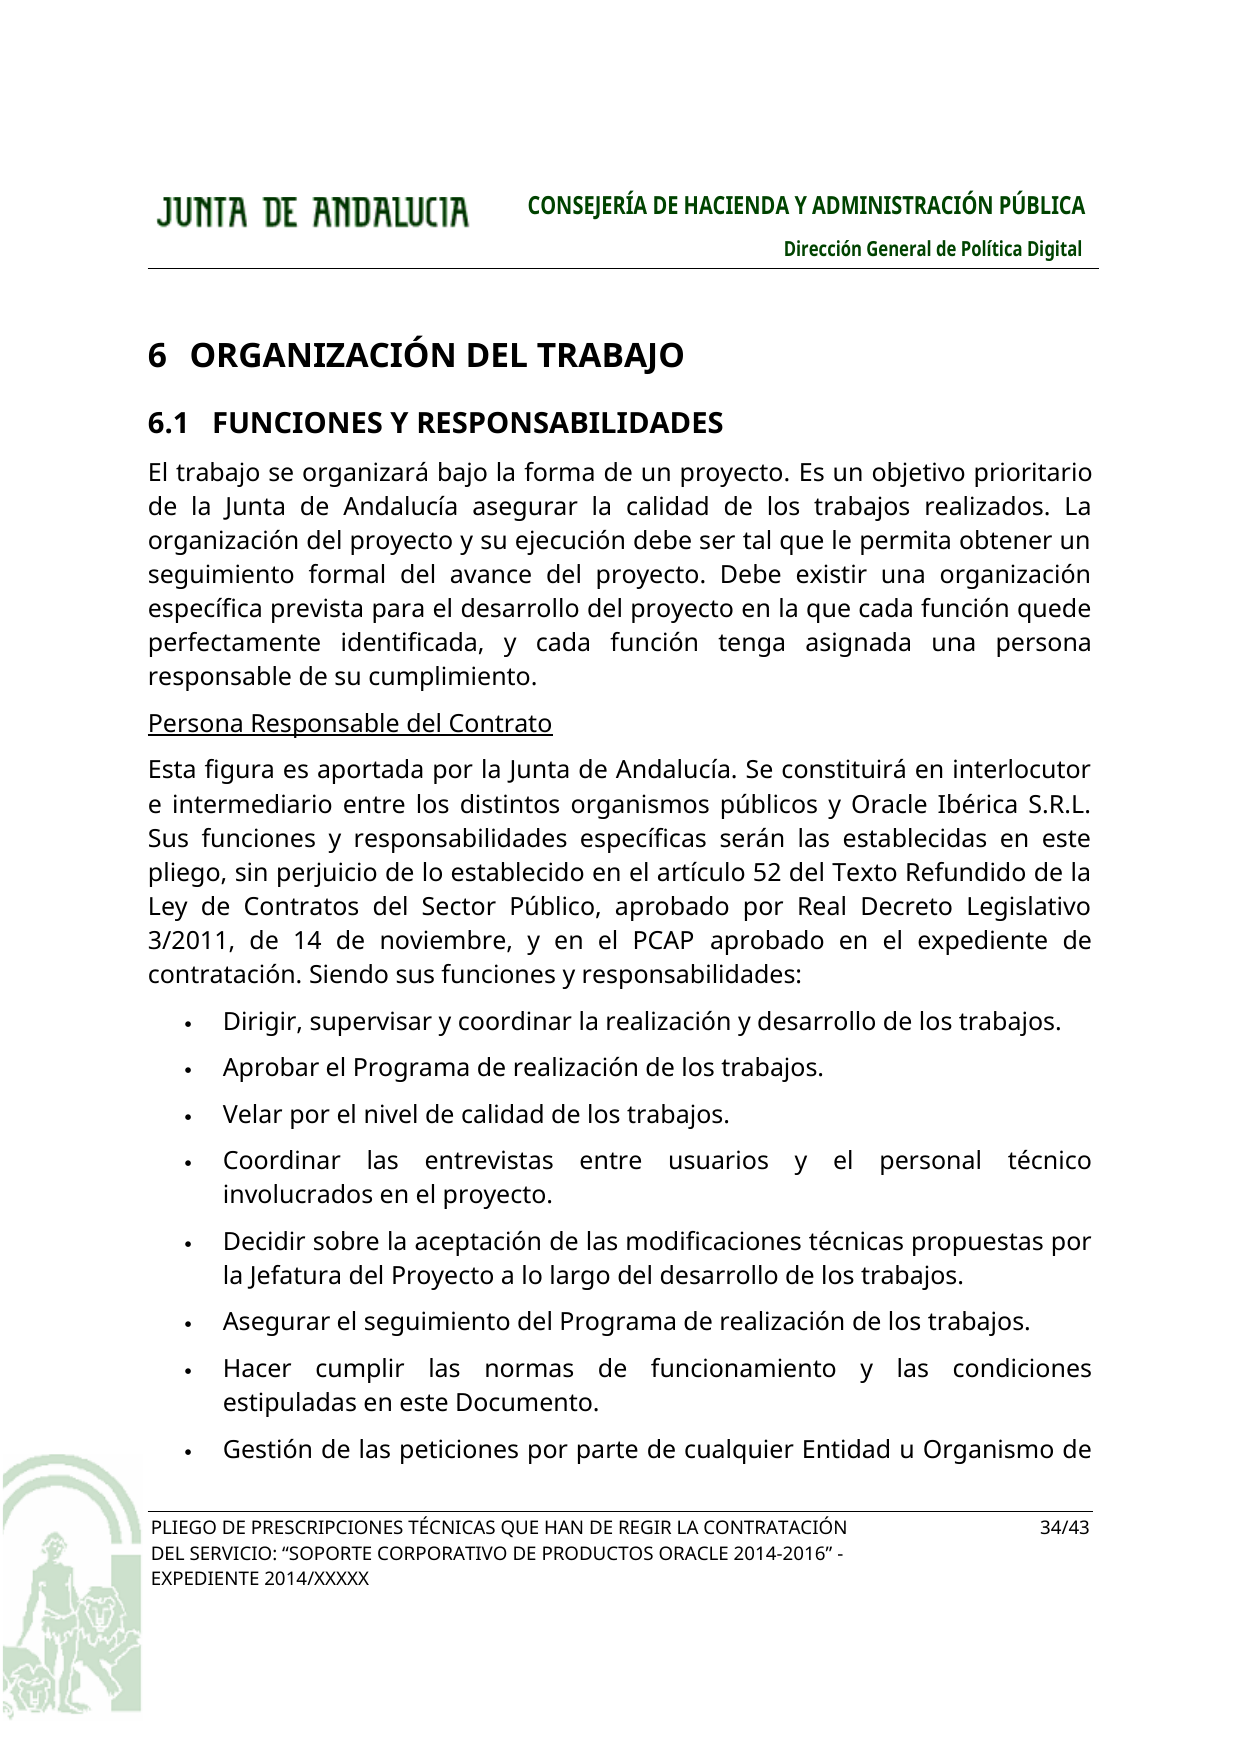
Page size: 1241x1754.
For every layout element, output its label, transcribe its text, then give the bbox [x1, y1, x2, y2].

list Aprobar el Programa de realización de los trabajos. [185, 1050, 1093, 1084]
picture [2, 1454, 144, 1722]
subtitle ORGANIZACIÓN DEL TRABAJO [148, 332, 1093, 377]
subtitle FUNCIONES Y RESPONSABILIDADES [148, 402, 1093, 442]
text Esta figura es aportada por la Junta de Andalucía. Se constituirá en interlocutor e intermediario entre los distintos organismos públicos y Oracle Ibérica S.R.L. Sus funciones y responsabilidades específicas serán las establecidas en este pliego, sin perjuicio de lo establecido en el artículo 52 del Texto Refundido de la Ley de Contratos del Sector Público, aprobado por Real Decreto Legislativo 3/2011, de 14 de noviembre, y en el PCAP aprobado en el expediente de contratación. Siendo sus funciones y responsabilidades: [148, 752, 1093, 991]
text El trabajo se organizará bajo la forma de un proyecto. Es un objetivo prioritario de la Junta de Andalucía asegurar la calidad de los trabajos realizados. La organización del proyecto y su ejecución debe ser tal que le permita obtener un seguimiento formal del avance del proyecto. Debe existir una organización específica prevista para el desarrollo del proyecto en la que cada función quede perfectamente identificada, y cada función tenga asignada una persona responsable de su cumplimiento. [148, 455, 1093, 693]
list Coordinar las entrevistas entre usuarios y el personal técnico involucrados en el proyecto. [185, 1143, 1093, 1211]
list Hacer cumplir las normas de funcionamiento y las condiciones estipuladas en este Documento. [185, 1351, 1093, 1419]
picture [156, 197, 471, 229]
list Decidir sobre la aceptación de las modificaciones técnicas propuestas por la Jefatura del Proyecto a lo largo del desarrollo de los trabajos. [185, 1223, 1093, 1292]
list Asegurar el seguimiento del Programa de realización de los trabajos. [185, 1304, 1093, 1338]
text Persona Responsable del Contrato [148, 706, 1093, 740]
list Velar por el nivel de calidad de los trabajos. [185, 1096, 1093, 1130]
list Gestión de las peticiones por parte de cualquier Entidad u Organismo de [185, 1431, 1093, 1465]
list Dirigir, supervisar y coordinar la realización y desarrollo de los trabajos. [185, 1003, 1093, 1037]
